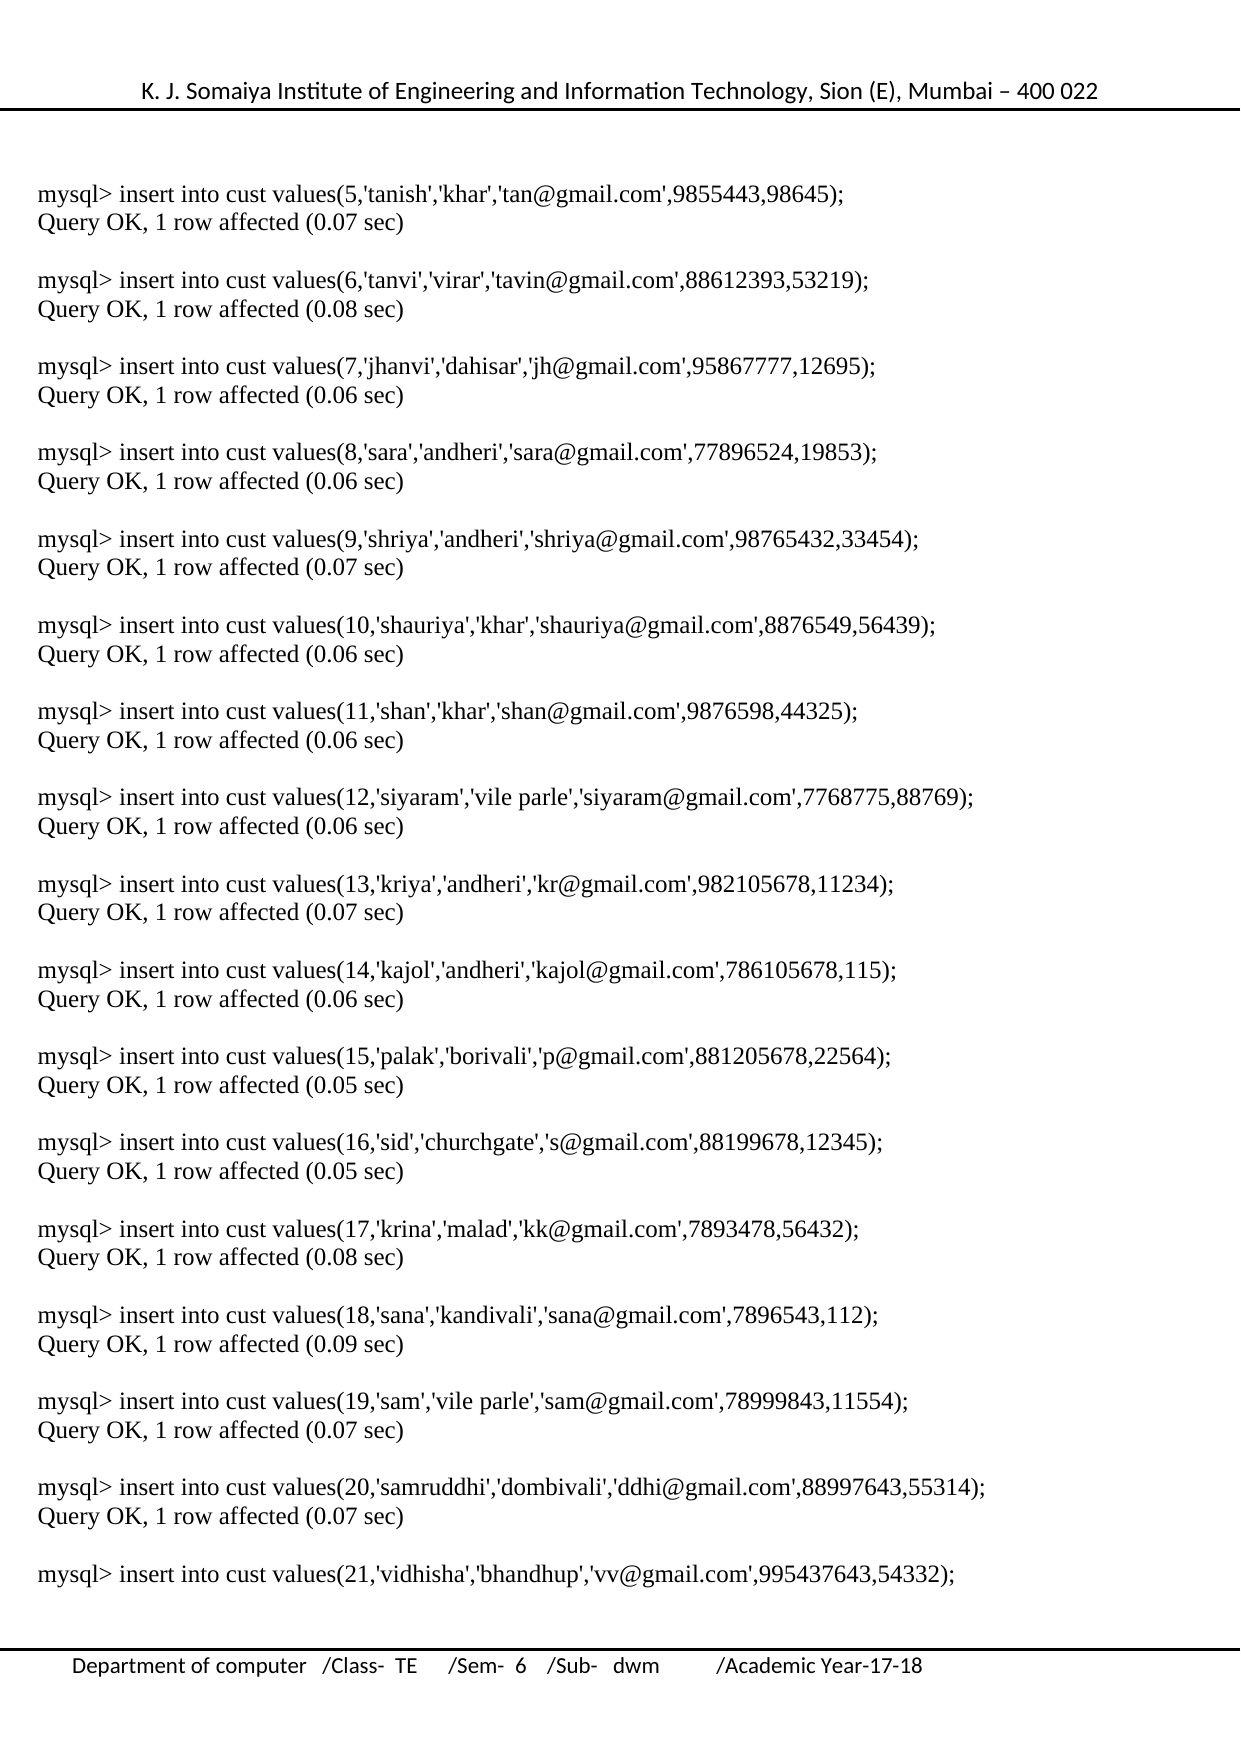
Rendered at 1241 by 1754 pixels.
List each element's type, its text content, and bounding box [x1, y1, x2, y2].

text mysql> insert into cust values(17,'krina','malad','kk@gmail.com',7893478,56432); [37, 1214, 1240, 1242]
text Query OK, 1 row affected (0.06 sec) [37, 811, 1240, 840]
text Query OK, 1 row affected (0.08 sec) [37, 1242, 1240, 1271]
text Query OK, 1 row affected (0.09 sec) [37, 1329, 1240, 1357]
text mysql> insert into cust values(7,'jhanvi','dahisar','jh@gmail.com',95867777,12695); [37, 351, 1240, 380]
text Query OK, 1 row affected (0.06 sec) [37, 639, 1240, 667]
text Query OK, 1 row affected (0.06 sec) [37, 380, 1240, 409]
text mysql> insert into cust values(19,'sam','vile parle','sam@gmail.com',78999843,11554); [37, 1386, 1240, 1415]
text Query OK, 1 row affected (0.06 sec) [37, 725, 1240, 754]
text mysql> insert into cust values(18,'sana','kandivali','sana@gmail.com',7896543,112); [37, 1300, 1240, 1329]
text Query OK, 1 row affected (0.07 sec) [37, 1415, 1240, 1444]
text Query OK, 1 row affected (0.05 sec) [37, 1156, 1240, 1185]
text mysql> insert into cust values(15,'palak','borivali','p@gmail.com',881205678,22564); [37, 1041, 1240, 1070]
text mysql> insert into cust values(5,'tanish','khar','tan@gmail.com',9855443,98645); [37, 179, 1240, 207]
text Query OK, 1 row affected (0.07 sec) [37, 1501, 1240, 1530]
text mysql> insert into cust values(11,'shan','khar','shan@gmail.com',9876598,44325); [37, 696, 1240, 725]
text mysql> insert into cust values(20,'samruddhi','dombivali','ddhi@gmail.com',88997643,55314); [37, 1472, 1240, 1501]
text Query OK, 1 row affected (0.08 sec) [37, 294, 1240, 322]
text Query OK, 1 row affected (0.06 sec) [37, 466, 1240, 495]
text mysql> insert into cust values(12,'siyaram','vile parle','siyaram@gmail.com',7768775,88769); [37, 782, 1240, 811]
text mysql> insert into cust values(14,'kajol','andheri','kajol@gmail.com',786105678,115); [37, 955, 1240, 984]
text mysql> insert into cust values(9,'shriya','andheri','shriya@gmail.com',98765432,33454); [37, 524, 1240, 552]
text mysql> insert into cust values(21,'vidhisha','bhandhup','vv@gmail.com',995437643,54332); [37, 1559, 1240, 1587]
text mysql> insert into cust values(16,'sid','churchgate','s@gmail.com',88199678,12345); [37, 1127, 1240, 1156]
text Query OK, 1 row affected (0.07 sec) [37, 897, 1240, 926]
text mysql> insert into cust values(6,'tanvi','virar','tavin@gmail.com',88612393,53219); [37, 265, 1240, 294]
text Query OK, 1 row affected (0.07 sec) [37, 552, 1240, 581]
text mysql> insert into cust values(13,'kriya','andheri','kr@gmail.com',982105678,11234); [37, 869, 1240, 897]
text Query OK, 1 row affected (0.05 sec) [37, 1070, 1240, 1099]
text mysql> insert into cust values(8,'sara','andheri','sara@gmail.com',77896524,19853); [37, 437, 1240, 466]
text Query OK, 1 row affected (0.06 sec) [37, 984, 1240, 1012]
text mysql> insert into cust values(10,'shauriya','khar','shauriya@gmail.com',8876549,56439); [37, 610, 1240, 639]
text Query OK, 1 row affected (0.07 sec) [37, 207, 1240, 236]
